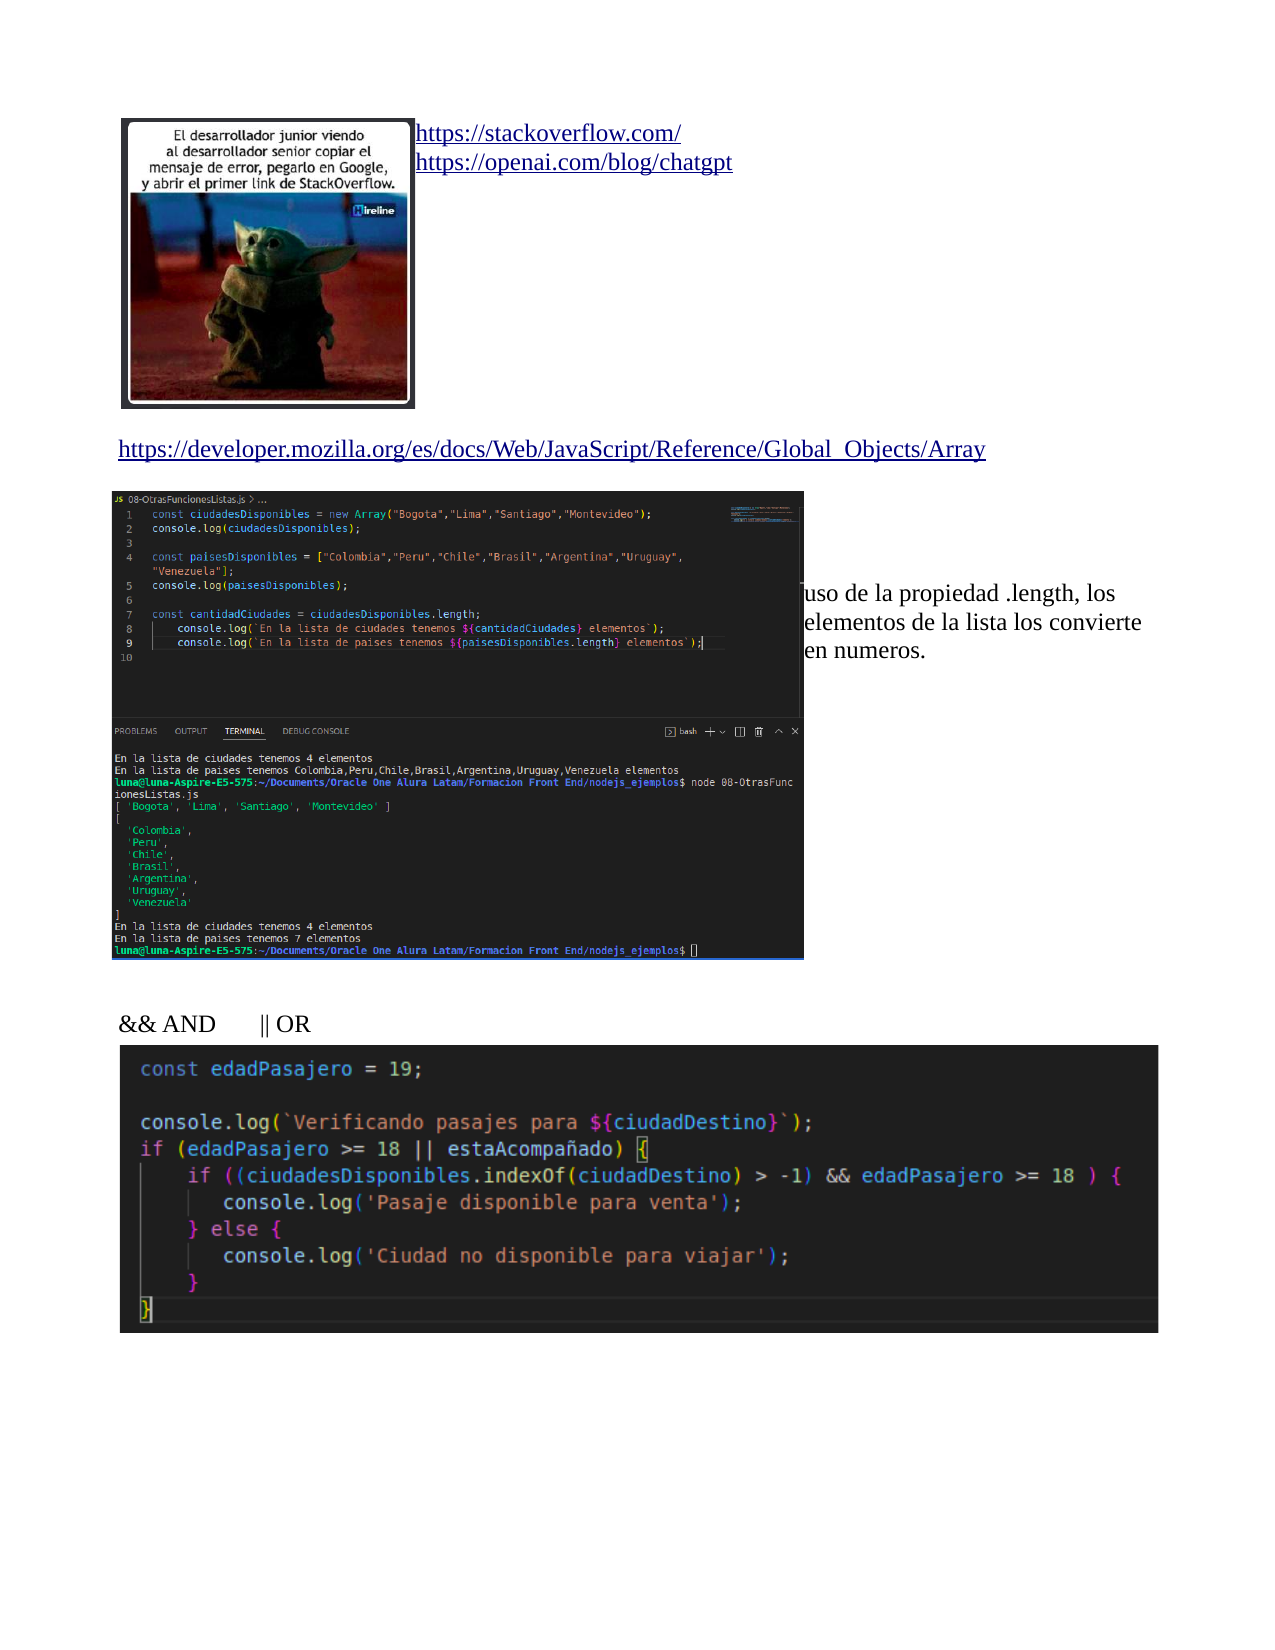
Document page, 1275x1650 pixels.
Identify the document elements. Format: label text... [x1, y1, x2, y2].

text https://developer.mozilla.org/es/docs/Web/JavaScript/Reference/Global_Objects/Array [118, 434, 1157, 463]
text https://stackoverflow.com/ [416, 118, 1157, 147]
picture [111, 491, 804, 960]
text uso de la propiedad .length, los elementos de la lista los convierte en numeros. [804, 578, 1157, 664]
text https://openai.com/blog/chatgpt [416, 147, 1157, 176]
picture [121, 118, 416, 409]
picture [119, 1045, 1159, 1333]
text && AND || OR [118, 1009, 1157, 1038]
